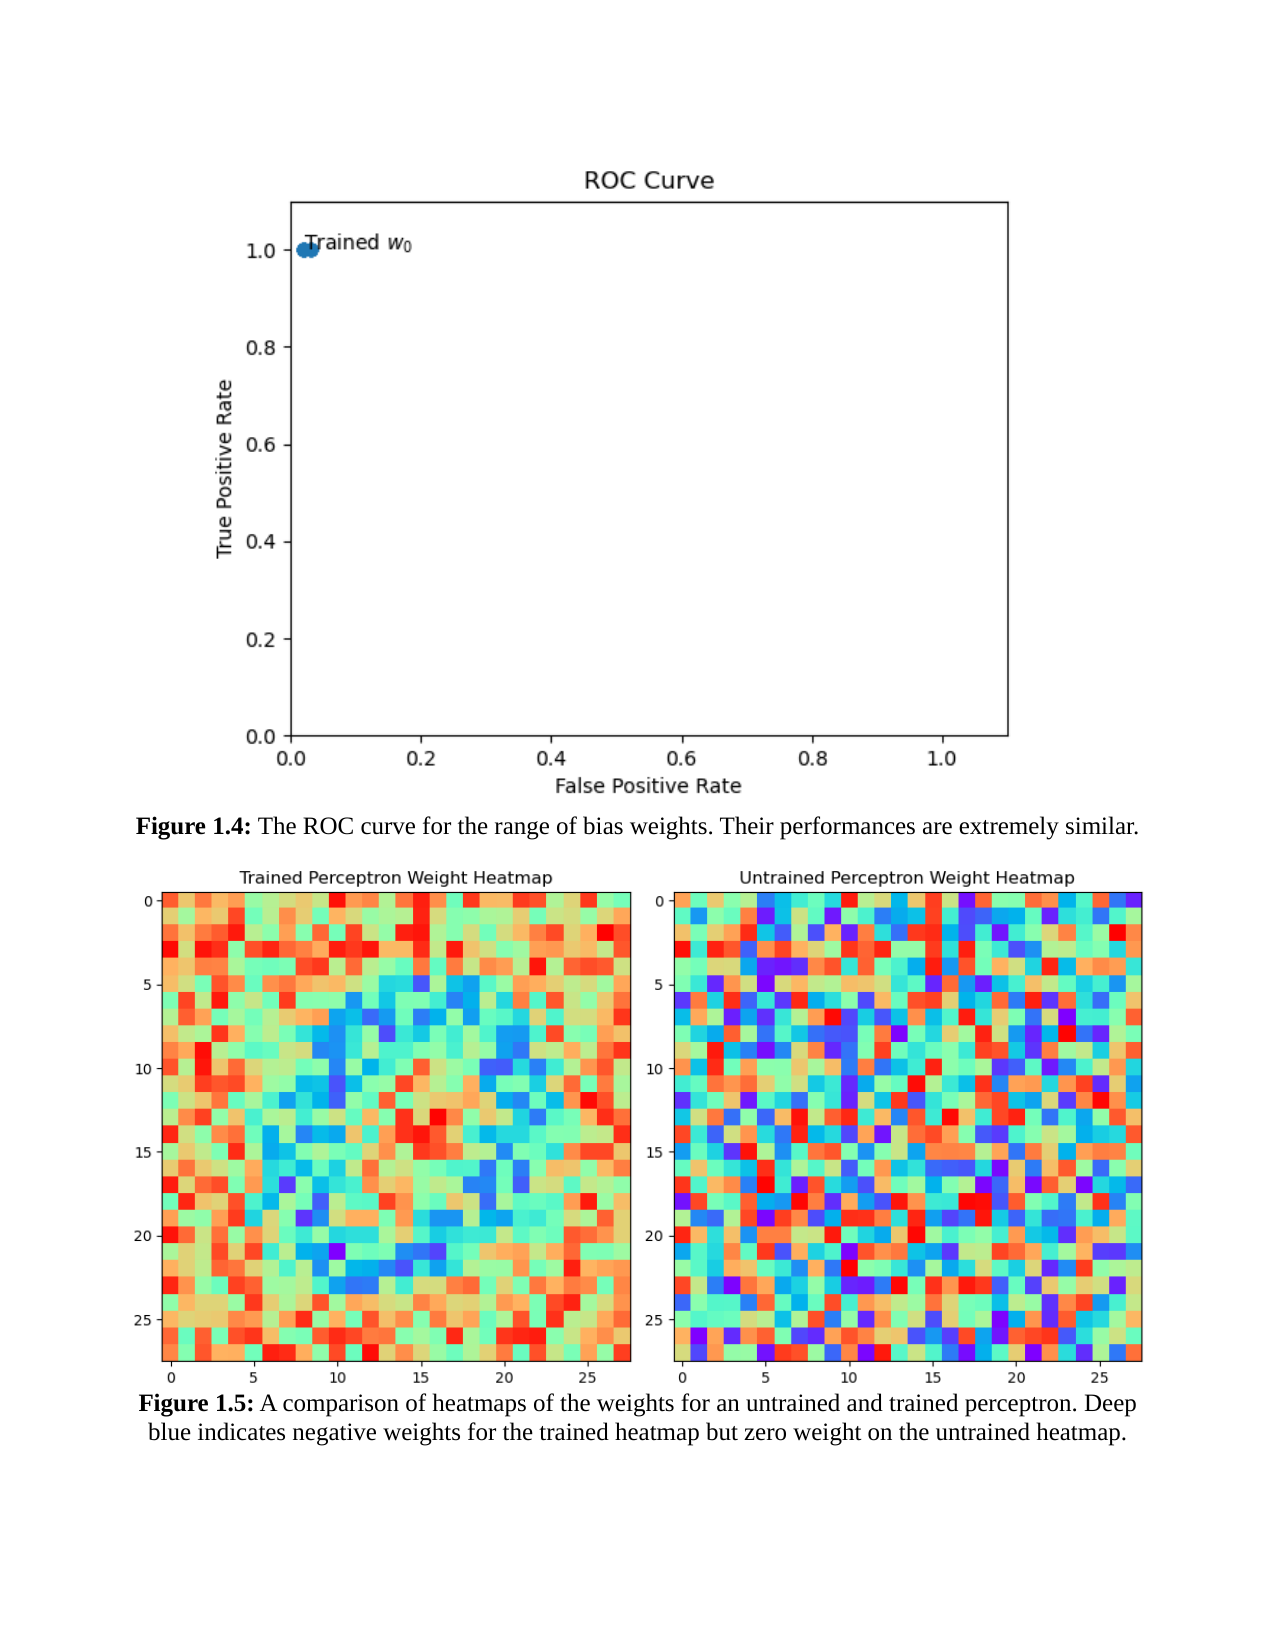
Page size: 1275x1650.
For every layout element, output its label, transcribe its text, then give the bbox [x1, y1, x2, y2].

text Figure 1.4: The ROC curve for the range of bias weights. Their performances are extremely similar. [118, 118, 1157, 840]
text Figure 1.5: A comparison of heatmaps of the weights for an untrained and trained perceptron. Deep blue indicates negative weights for the trained heatmap but zero weight on the untrained heatmap. [118, 1389, 1157, 1446]
picture [118, 868, 1157, 1389]
picture [175, 118, 1100, 812]
